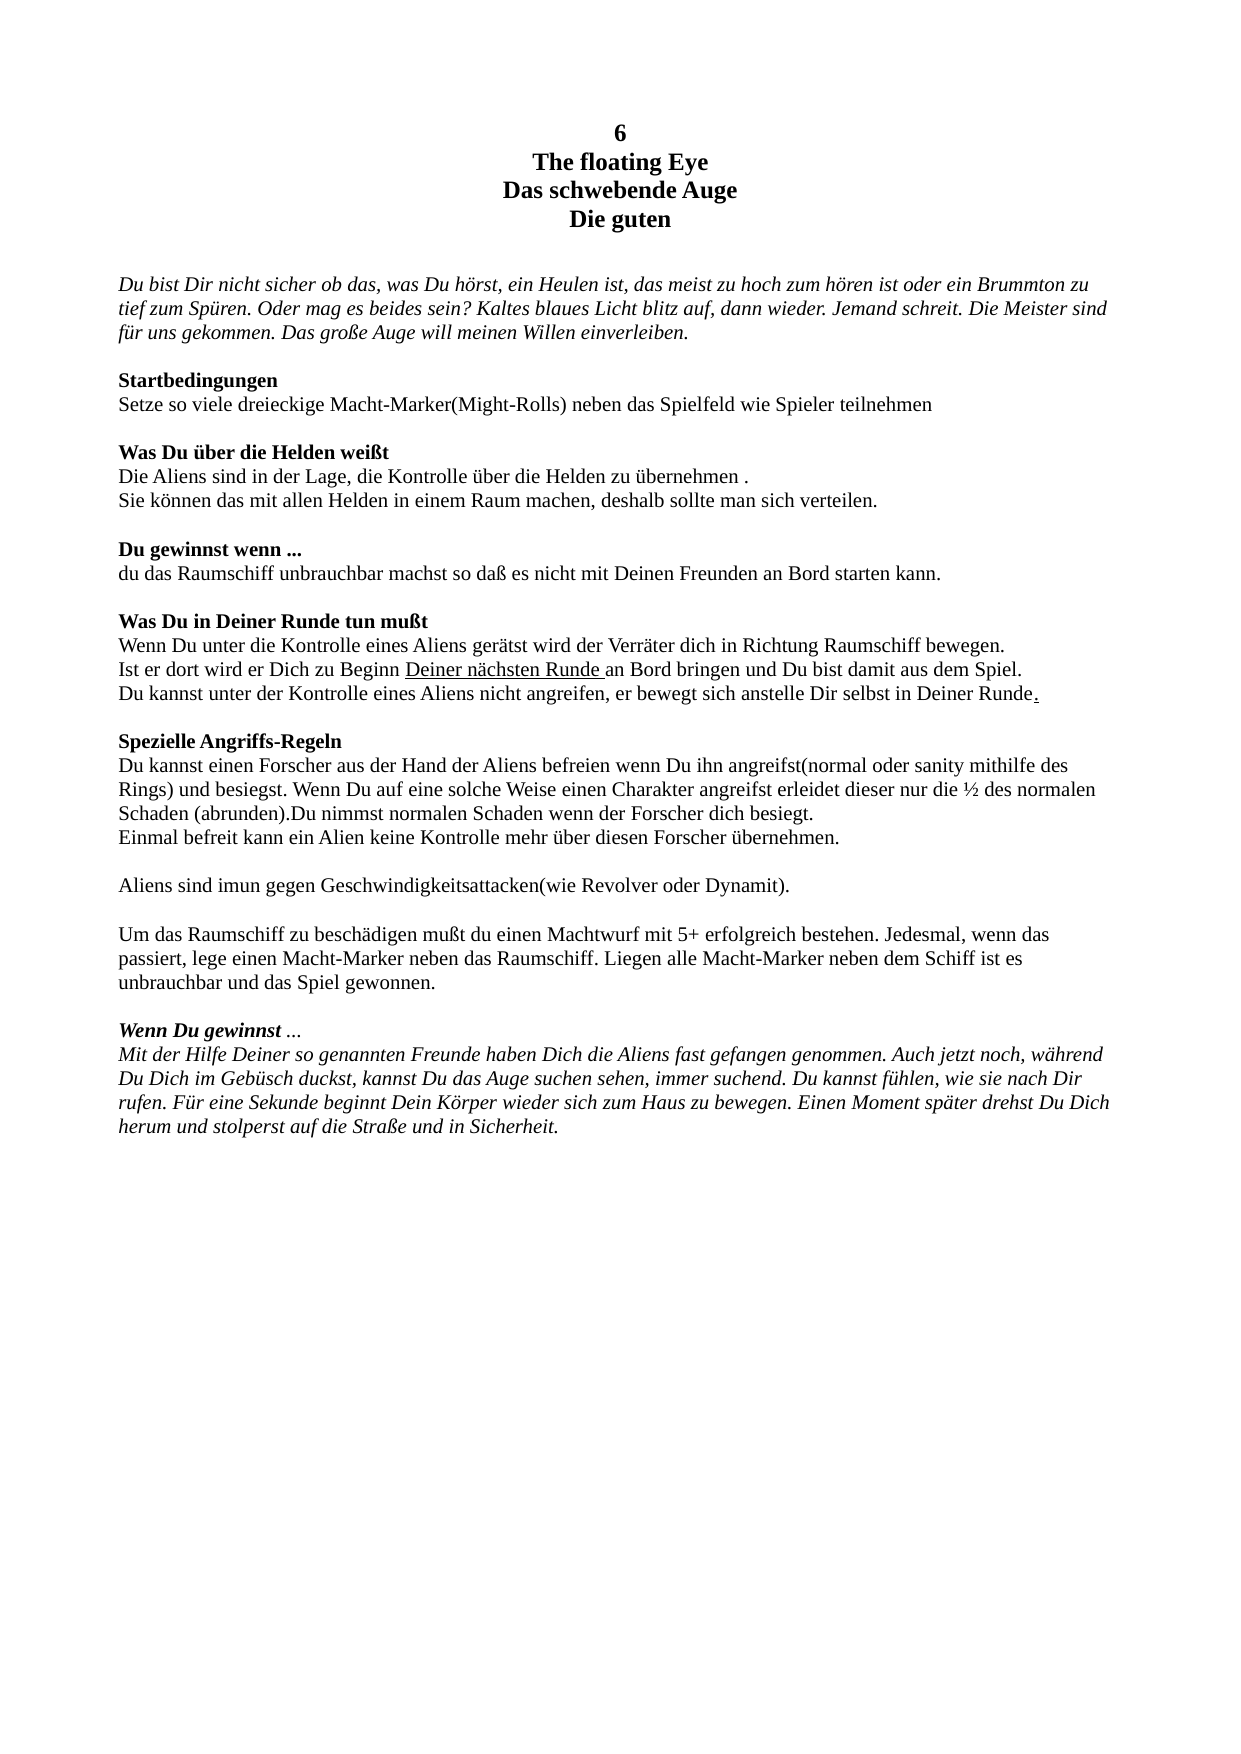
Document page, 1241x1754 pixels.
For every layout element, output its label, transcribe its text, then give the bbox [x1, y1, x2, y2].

text Einmal befreit kann ein Alien keine Kontrolle mehr über diesen Forscher übernehmen. [118, 825, 1122, 849]
text Du bist Dir nicht sicher ob das, was Du hörst, ein Heulen ist, das meist zu hoch zum hören ist oder ein Brummton zu tief zum Spüren. Oder mag es beides sein? Kaltes blaues Licht blitz auf, dann wieder. Jemand schreit. Die Meister sind für uns gekommen. Das große Auge will meinen Willen einverleiben. [118, 272, 1122, 344]
text Wenn Du unter die Kontrolle eines Aliens gerätst wird der Verräter dich in Richtung Raumschiff bewegen. [118, 633, 1122, 657]
text Die guten [118, 204, 1122, 233]
text Die Aliens sind in der Lage, die Kontrolle über die Helden zu übernehmen . [118, 464, 1122, 488]
text Ist er dort wird er Dich zu Beginn Deiner nächsten Runde an Bord bringen und Du bist damit aus dem Spiel. [118, 657, 1122, 681]
text Aliens sind imun gegen Geschwindigkeitsattacken(wie Revolver oder Dynamit). [118, 873, 1122, 897]
subtitle Was Du über die Helden weißt [118, 440, 1122, 464]
text The floating Eye [118, 147, 1122, 176]
text Sie können das mit allen Helden in einem Raum machen, deshalb sollte man sich verteilen. [118, 488, 1122, 512]
text Setze so viele dreieckige Macht-Marker(Might-Rolls) neben das Spielfeld wie Spieler teilnehmen [118, 392, 1122, 416]
text du das Raumschiff unbrauchbar machst so daß es nicht mit Deinen Freunden an Bord starten kann. [118, 561, 1122, 584]
subtitle Spezielle Angriffs-Regeln [118, 729, 1122, 753]
subtitle Was Du in Deiner Runde tun mußt [118, 609, 1122, 633]
text Mit der Hilfe Deiner so genannten Freunde haben Dich die Aliens fast gefangen genommen. Auch jetzt noch, während Du Dich im Gebüsch duckst, kannst Du das Auge suchen sehen, immer suchend. Du kannst fühlen, wie sie nach Dir rufen. Für eine Sekunde beginnt Dein Körper wieder sich zum Haus zu bewegen. Einen Moment später drehst Du Dich herum und stolperst auf die Straße und in Sicherheit. [118, 1042, 1122, 1138]
subtitle Startbedingungen [118, 368, 1122, 392]
text Du kannst unter der Kontrolle eines Aliens nicht angreifen, er bewegt sich anstelle Dir selbst in Deiner Runde. [118, 681, 1122, 705]
text Das schwebende Auge [118, 176, 1122, 204]
text Um das Raumschiff zu beschädigen mußt du einen Machtwurf mit 5+ erfolgreich bestehen. Jedesmal, wenn das passiert, lege einen Macht-Marker neben das Raumschiff. Liegen alle Macht-Marker neben dem Schiff ist es unbrauchbar und das Spiel gewonnen. [118, 921, 1122, 994]
text Du kannst einen Forscher aus der Hand der Aliens befreien wenn Du ihn angreifst(normal oder sanity mithilfe des Rings) und besiegst. Wenn Du auf eine solche Weise einen Charakter angreifst erleidet dieser nur die ½ des normalen Schaden (abrunden).Du nimmst normalen Schaden wenn der Forscher dich besiegt. [118, 753, 1122, 825]
text Wenn Du gewinnst ... [118, 1018, 1122, 1042]
text 6 [118, 118, 1122, 147]
text Du gewinnst wenn ... [118, 536, 1122, 561]
